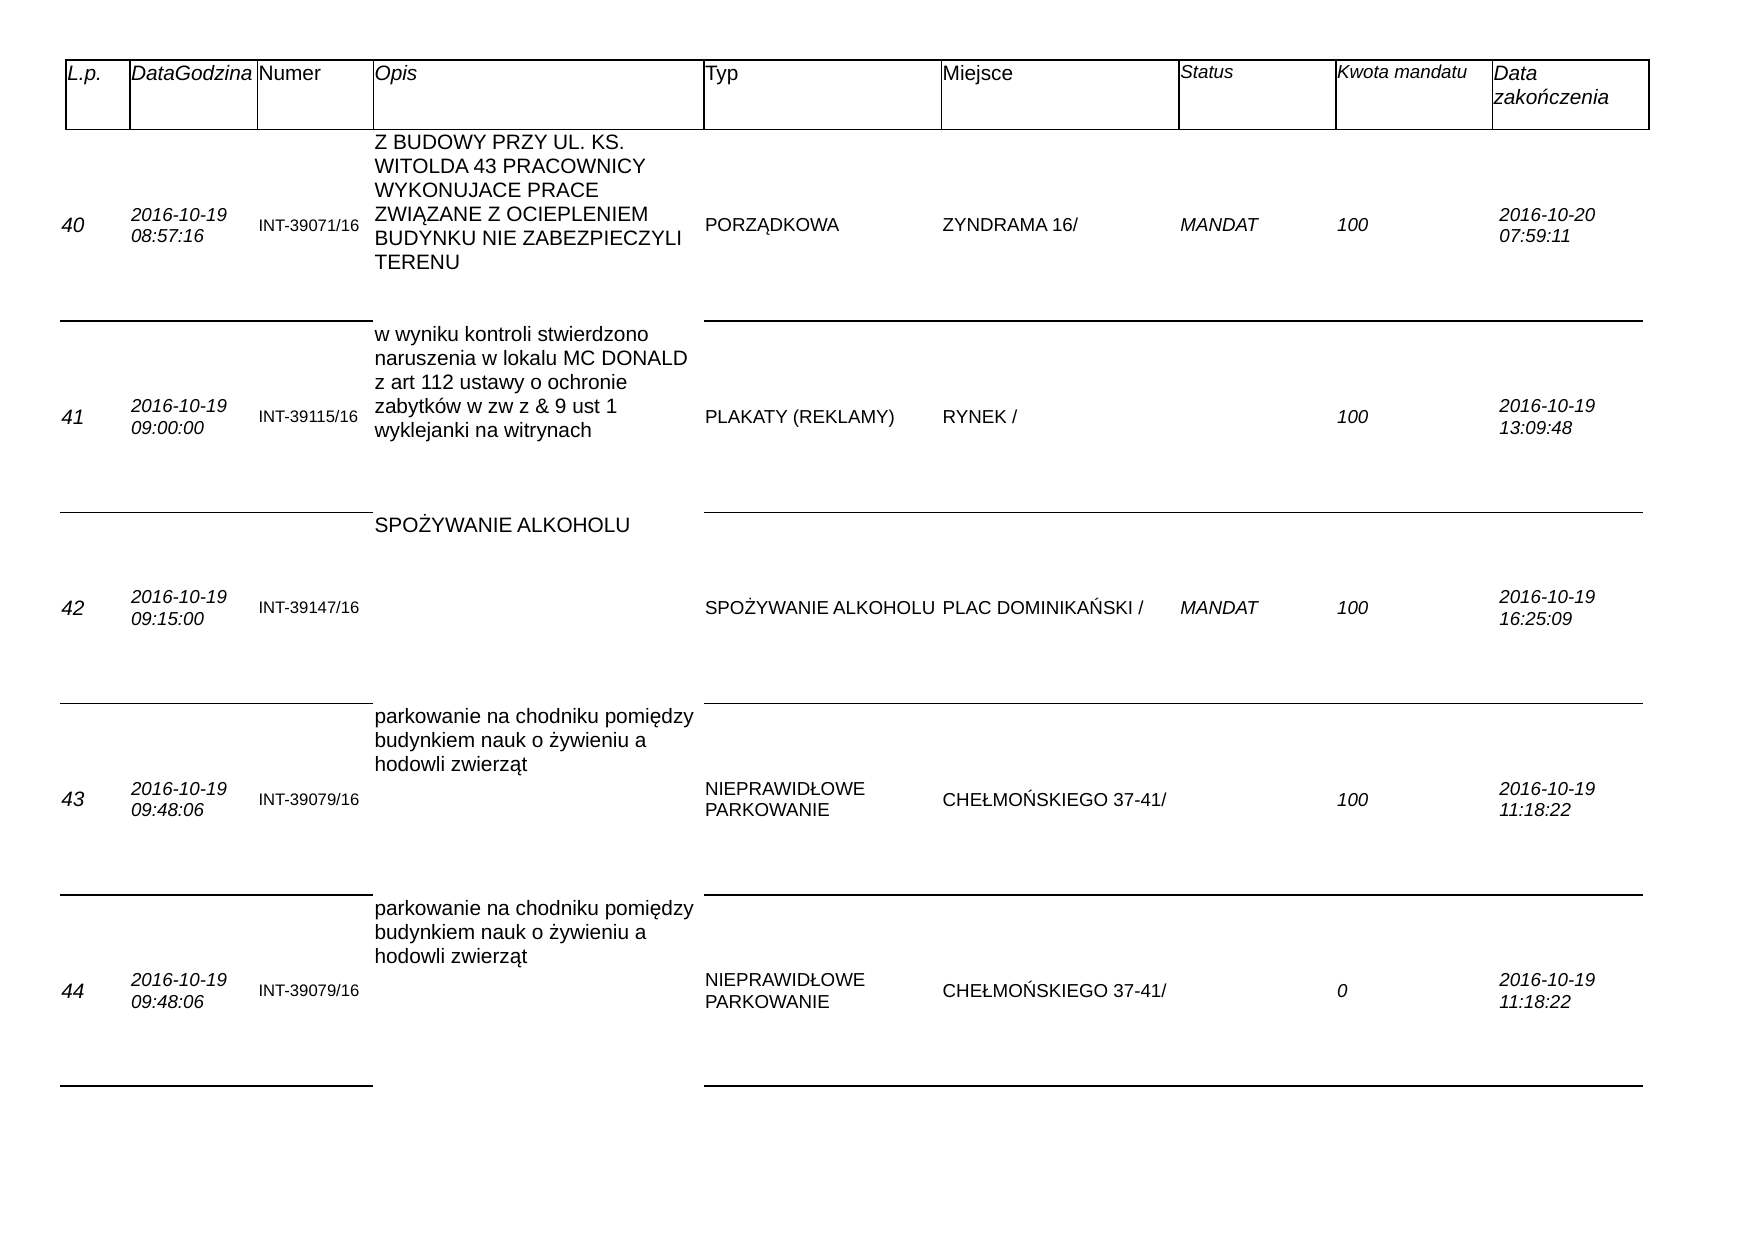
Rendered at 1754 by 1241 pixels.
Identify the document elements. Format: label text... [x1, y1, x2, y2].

table_cell [1643, 703, 1649, 894]
table_header L.p. [67, 61, 129, 129]
table_cell 100 [1336, 130, 1498, 320]
table_cell NIEPRAWIDŁOWE PARKOWANIE [704, 896, 941, 1085]
table_header DataGodzina [131, 61, 257, 129]
table_cell 43 [60, 704, 130, 894]
table_cell 2016-10-20 07:59:11 [1498, 130, 1643, 320]
table_header Kwota mandatu [1337, 61, 1492, 129]
table_cell PLAC DOMINIKAŃSKI / [941, 513, 1179, 703]
table_cell 2016-10-19 09:48:06 [130, 896, 257, 1085]
table_cell 40 [60, 129, 130, 320]
table_cell Z BUDOWY PRZY UL. KS. WITOLDA 43 PRACOWNICY WYKONUJACE PRACE ZWIĄZANE Z OCIEPLENIEM BUDYNKU NIE ZABEZPIECZYLI TERENU [373, 130, 704, 320]
table_cell w wyniku kontroli stwierdzono naruszenia w lokalu MC DONALD z art 112 ustawy o ochronie zabytków w zw z & 9 ust 1 wyklejanki na witrynach [373, 320, 704, 511]
table_cell 2016-10-19 11:18:22 [1498, 896, 1643, 1085]
table_header Numer [258, 61, 373, 129]
table_cell [1643, 511, 1649, 703]
table_header Data zakończenia [1493, 61, 1648, 129]
table_cell [1643, 894, 1649, 1085]
table_cell SPOŻYWANIE ALKOHOLU [704, 513, 941, 703]
table_cell 0 [1336, 896, 1498, 1085]
table_cell 44 [60, 896, 130, 1085]
table_cell MANDAT [1179, 513, 1336, 703]
table_cell 42 [60, 513, 130, 703]
table_cell [1643, 320, 1649, 511]
table_cell parkowanie na chodniku pomiędzy budynkiem nauk o żywieniu a hodowli zwierząt [373, 703, 704, 894]
table_cell INT-39071/16 [257, 130, 373, 320]
table_cell 41 [60, 322, 130, 511]
table_cell INT-39079/16 [257, 704, 373, 894]
table_header Opis [374, 61, 703, 129]
table_cell [1643, 130, 1649, 320]
table_cell MANDAT [1179, 130, 1336, 320]
table_cell 2016-10-19 16:25:09 [1498, 513, 1643, 703]
table_cell 100 [1336, 513, 1498, 703]
table_cell [1179, 896, 1336, 1085]
table_cell 2016-10-19 13:09:48 [1498, 322, 1643, 511]
table_cell 100 [1336, 322, 1498, 511]
table_header [60, 59, 65, 129]
table_cell 2016-10-19 08:57:16 [130, 130, 257, 320]
table_cell INT-39115/16 [257, 322, 373, 511]
table_cell 2016-10-19 09:15:00 [130, 513, 257, 703]
table_cell 2016-10-19 09:00:00 [130, 322, 257, 511]
table_cell CHEŁMOŃSKIEGO 37-41/ [941, 896, 1179, 1085]
table_cell 100 [1336, 704, 1498, 894]
table_cell 2016-10-19 11:18:22 [1498, 704, 1643, 894]
table_header Status [1180, 61, 1335, 129]
table_cell PORZĄDKOWA [704, 130, 941, 320]
table_cell RYNEK / [941, 322, 1179, 511]
table_header Typ [705, 61, 941, 129]
table_cell INT-39079/16 [257, 896, 373, 1085]
table_cell CHEŁMOŃSKIEGO 37-41/ [941, 704, 1179, 894]
table_header Miejsce [942, 61, 1178, 129]
table_cell [1179, 704, 1336, 894]
table_cell 2016-10-19 09:48:06 [130, 704, 257, 894]
table_cell parkowanie na chodniku pomiędzy budynkiem nauk o żywieniu a hodowli zwierząt [373, 894, 704, 1085]
table_cell [1179, 322, 1336, 511]
table_cell SPOŻYWANIE ALKOHOLU [373, 511, 704, 703]
table_cell PLAKATY (REKLAMY) [704, 322, 941, 511]
table_cell INT-39147/16 [257, 513, 373, 703]
table_cell NIEPRAWIDŁOWE PARKOWANIE [704, 704, 941, 894]
table_cell ZYNDRAMA 16/ [941, 130, 1179, 320]
